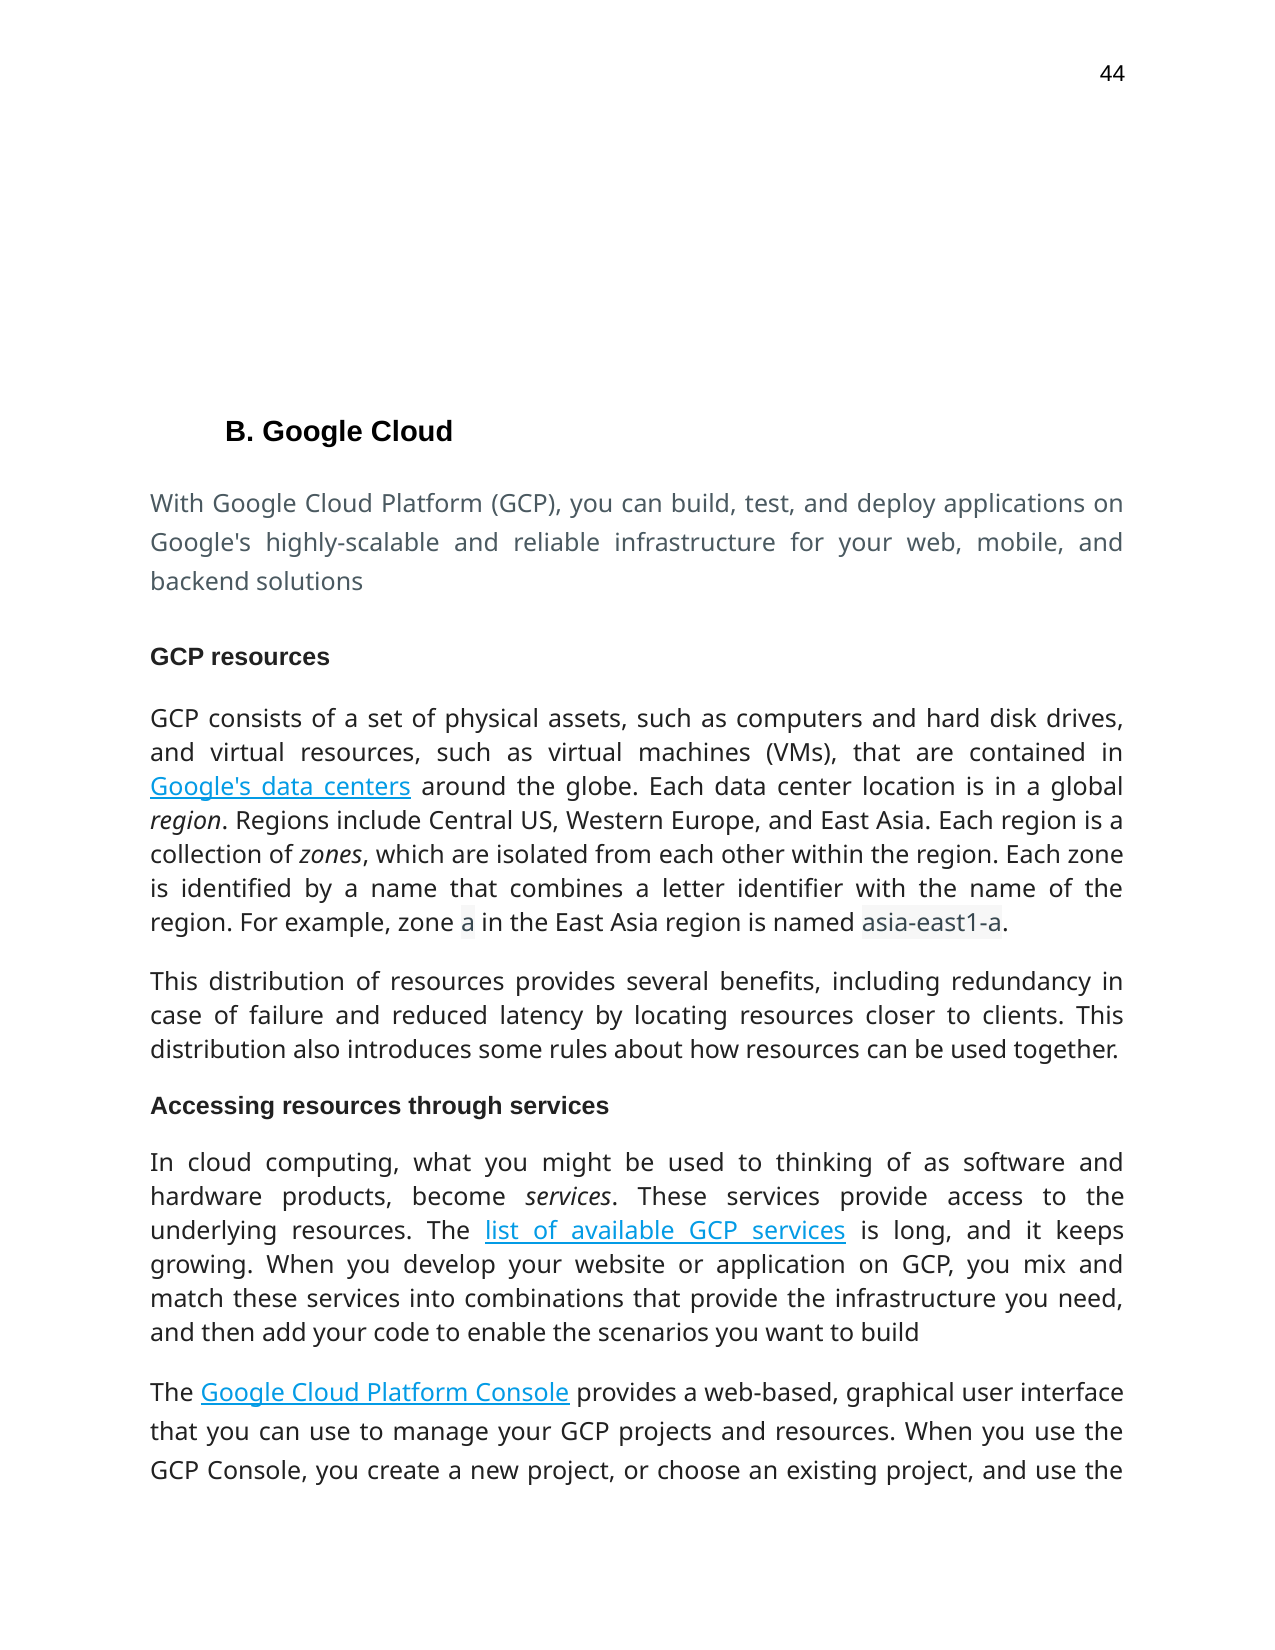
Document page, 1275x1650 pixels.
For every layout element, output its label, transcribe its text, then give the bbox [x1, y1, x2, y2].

text GCP resources [150, 642, 1125, 671]
text In cloud computing, what you might be used to thinking of as software and hardware products, become services. These services provide access to the underlying resources. The list of available GCP services is long, and it keeps growing. When you develop your website or application on GCP, you mix and match these services into combinations that provide the infrastructure you need, and then add your code to enable the scenarios you want to build [150, 1145, 1125, 1349]
text B. Google Cloud [150, 414, 1125, 448]
text This distribution of resources provides several benefits, including redundancy in case of failure and reduced latency by locating resources closer to clients. This distribution also introduces some rules about how resources can be used together. [150, 964, 1125, 1066]
text GCP consists of a set of physical assets, such as computers and hard disk drives, and virtual resources, such as virtual machines (VMs), that are contained in Google's data centers around the globe. Each data center location is in a global region. Regions include Central US, Western Europe, and East Asia. Each region is a collection of zones, which are isolated from each other within the region. Each zone is identified by a name that combines a letter identifier with the name of the region. For example, zone a in the East Asia region is named asia-east1-a. [150, 700, 1125, 939]
text The Google Cloud Platform Console provides a web-based, graphical user interface that you can use to manage your GCP projects and resources. When you use the GCP Console, you create a new project, or choose an existing project, and use the [150, 1374, 1125, 1487]
text Accessing resources through services [150, 1091, 1125, 1120]
text With Google Cloud Platform (GCP), you can build, test, and deploy applications on Google's highly-scalable and reliable infrastructure for your web, mobile, and backend solutions [150, 486, 1125, 598]
